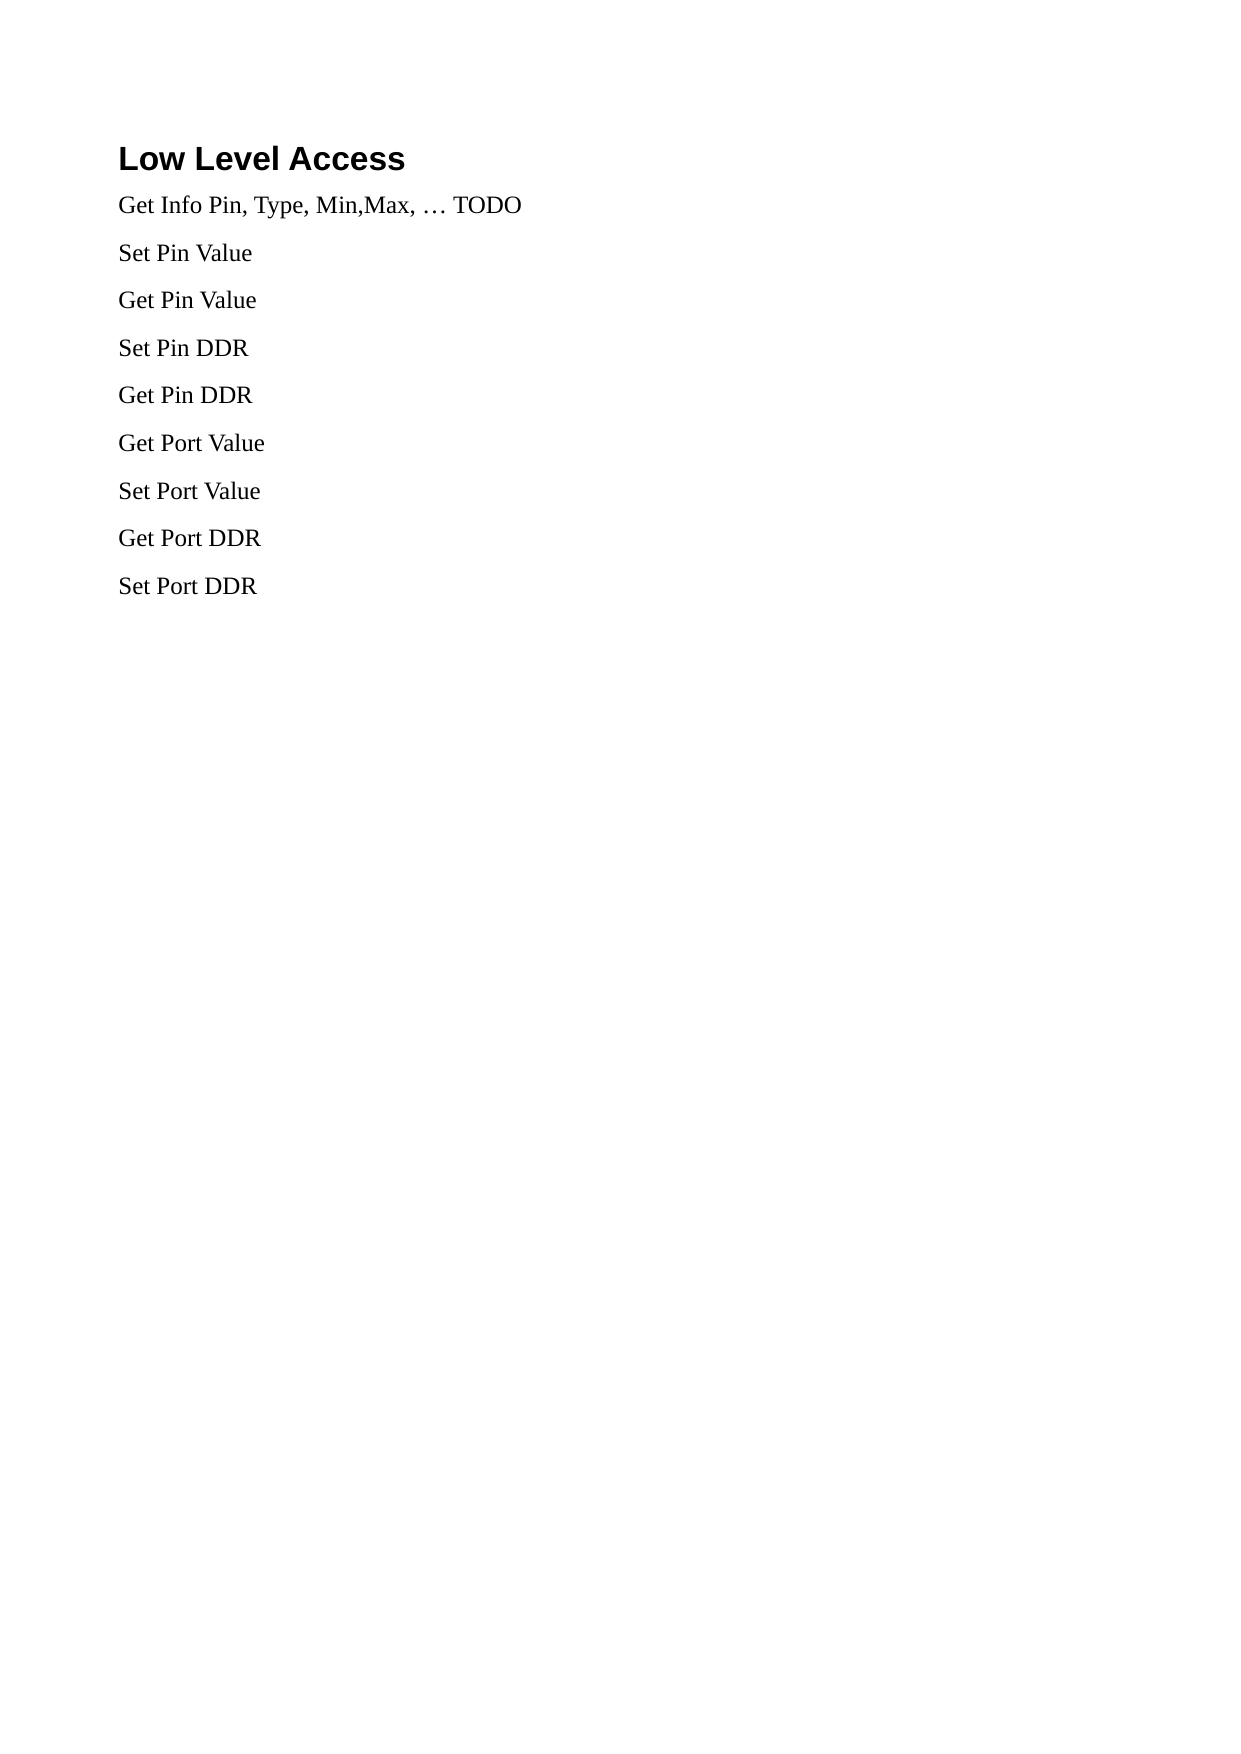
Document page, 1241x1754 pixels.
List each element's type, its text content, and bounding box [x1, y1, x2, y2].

text Get Port DDR [118, 523, 1122, 552]
text Set Port DDR [118, 571, 1122, 600]
text Get Pin Value [118, 285, 1122, 314]
subtitle Low Level Access [118, 139, 1122, 178]
text Set Pin DDR [118, 333, 1122, 362]
text Set Pin Value [118, 238, 1122, 266]
text Get Info Pin, Type, Min,Max, … TODO [118, 190, 1122, 219]
text Get Pin DDR [118, 381, 1122, 409]
text Get Port Value [118, 428, 1122, 457]
text Set Port Value [118, 476, 1122, 504]
